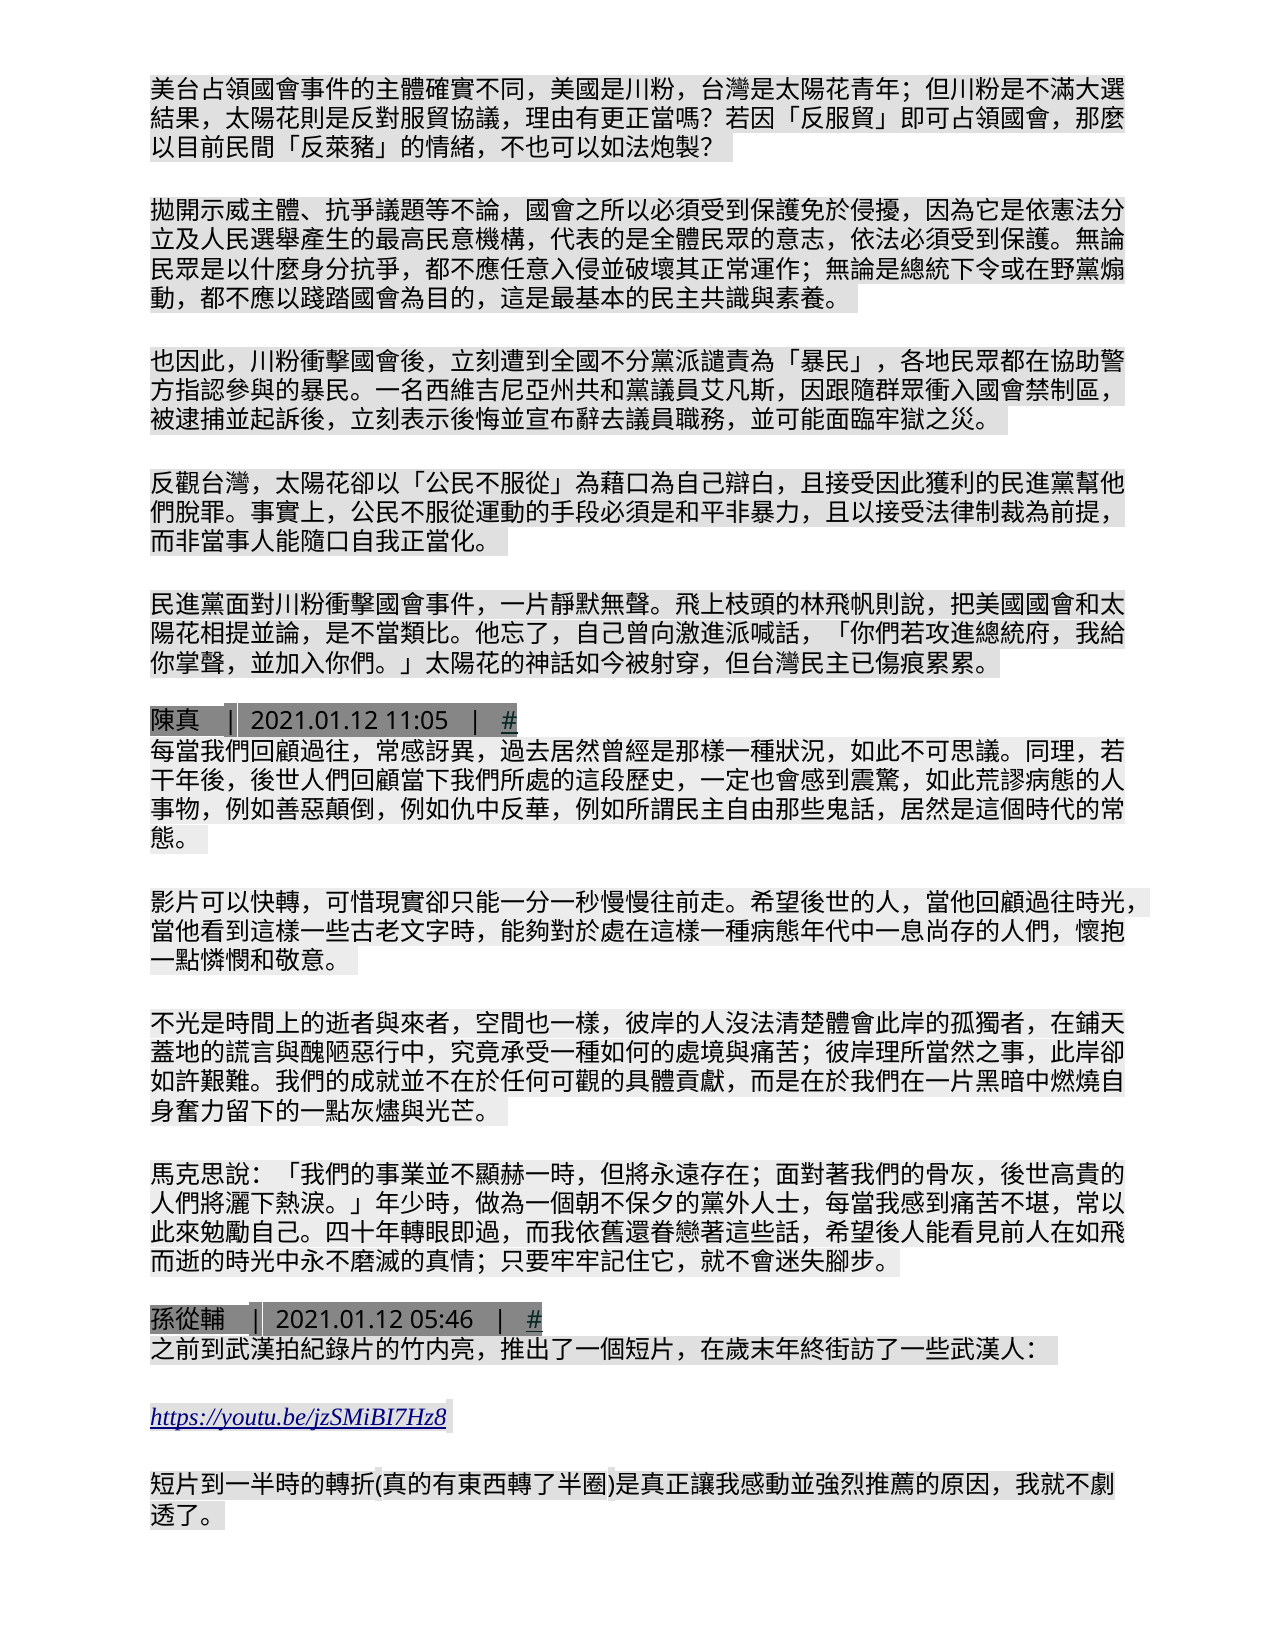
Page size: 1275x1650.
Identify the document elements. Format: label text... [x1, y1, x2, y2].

text 陳真 | 2021.01.12 11:05 | # [150, 703, 1125, 737]
text 非觀點，一個大寫的事實 陳真 2021. 01. 12. 香港暴動一整年，打砸搶、燒殺擄掠，幾乎摧毀整個城市，但西方國家與媒體卻大力歌頌，把漢奸人渣暴徒給抬舉成神，儼然人類文明的救星。台灣當然就更不用說了，你看各大校園，更是像在吹捧什麼偉大人事物那樣，誰敢對之稍有不敬，誰就得倒楣。 同樣的瘋狂暴亂程度，如果發生在美國或任何一個西方國家，不要說暴動一整年，光是幾小時之內就會被強力鎮壓，特別是美國，動輒開槍。全世界應該找不到比香港更溫和、溫和到十分荒唐的「鎮暴」方式了。但是，西方國家與媒體卻硬要把它說成「慘絕人寰」的「中共暴行」；連歹徒當街搶奪警察槍枝，彷彿警察都還得雙手奉上才叫做「民主自由」。 另一方面，你看美國的國會入侵事件，同樣的事發生在台灣就叫做「捍衛民主」的學運領袖與民主鬥士，西方各國與媒體爭相吹捧，甚至邀請演講，奉為大英雄與座上賓，吹捧，抬舉，神化，並派遣情治人員協助訓練製造動亂的技巧，說是「深化民主」。 可是，一旦發生在美國，居然就變成「攻擊民主」的「暴民」，西方媒體全面圍勦，美國各黨派一致譴責，民眾更是爭相指認「暴民」，一一追緝到案，繩之以法，一個也不放過。美國眾議院以「煽動叛亂」提案彈劾川普，美國聯邦檢察官並考慮對所有參與者，包括川普在內，以「叛亂罪」起訴。 寫這些東西實在很煩，很低能，一個人到底是要蠢到何種地步，才會被這樣一種荒唐透頂的低能政治操弄所洗腦？這樣的腦殘，不是少數，而是絕大部份人。在台灣，所謂民主，所謂公共議題，幾十年來，幾乎全部都是這樣一種低能等級的議論內涵；鋪天蓋地的洗腦永遠佔上風。活在這樣一種社會，真的是一種精神虐待。 還記得大腸花那些人渣進行仇中反華的動亂那段日子，我是極少數痛罵者，但整個台灣島，有幾個人敢批評？幾個人敢拆穿大腸花學者那些無恥謊言？什麼只要通過服貿，將會有五百萬人失業，將會有一千萬個大陸人來台灣取得投票權，台灣人將會變成大陸人的奴隸云云；所謂學者與人渣政客，每天就是存心造謠抹黑，煽動仇中反華，毫無一絲廉恥。誰敢有一句批評？誰敢指責各種無法無天的罪行？ 無法無天之餘，卻又說這是什麼神聖的民主行動，不應該受到任何法律的約束，誰敢約束，誰就是民主的罪人，全民的公敵。 活在這樣一種社會，真的是一種心靈刑求。 這些人渣及無恥的御用學者，個個成為明星，吃香喝辣，有些已坐擁高位，享盡榮華，以傷害眾人福祉為代價，充當敵人走狗，謀取私人權位。 如此低能齷齪的一種荒唐現象，難道還要經過美國自己也上演一齣鬧劇後，台灣人才能懂得一些基本常識？若是能懂，那還算不錯。事實上，我並不認為台灣人會因此覺醒。 過去這二十幾年來，如果政治教會了我什麼，那就是讓我見識到人類的智能低落程度之令人難以置信。事實上，只要掌控媒體，你幾乎可以讓人們做任何你想要他們去做的蠢事，愛你要人們去愛的任何人渣，恨你要人們去恨的任何好人，仇視你要人們去仇視的任何公義之事。 事實上，西方社會也就是靠著媒體的徹底壟斷與鋪天蓋地的謊言洗腦進行統治，發動殺害上億人的各種侵略戰爭、政變與動亂，藉以醜化與妖魔化所有良善正直的異己與不聽話之所謂「敵國」或「敵人」；真正良善公義造福世人的中國，居然被妖魔化為全人類公敵，真是有夠荒唐透了頂。 任何所謂論述與觀點，如果無法認知這一點根本事實，那他其實就只是在鬼扯蛋或隔靴搔癢。你若不信我所言，我也沒辦法，但是事實就是如此，明明白白清清楚楚，毫無爭議。 我知道講這個很尷尬，因為你很難找到知音，而且很可能會傷害了親友們根深柢固的信念以及他們對其所信任之人事物的感情。但我所言畢竟不是一種觀點，而是一種根本無可否認的基礎事實。任何人，只要他願意，隨時就能清楚認清這個基本事實。 我對於說出任何觀點從來不感興趣，因為「觀點」是這樣一種東西，它是一種角度，你可以這樣看，也能那樣看，可以見仁，也能見智，左思很好，右盼又何嘗不可？但我說的這些卻非「觀點」，而是一種純粹描述性的基礎事實架構。認清這樣一個大寫的事實，在我看來無比重要，因為它理當是一切議論與觀點的基礎。 我對於諸如底下社論這樣一種所謂「傷害民主」的說法，同樣感到很無奈。不管是「捍衛民主」或「傷害民主」，全是概念空洞思想貧乏的鬼扯蛋。就算皇宮也能攻入，攻入國會有何不可？這樣一種技術手段，怎麼會是實質問題？怎麼會是什麼「最基本的民主共識與素養」？ 這類據以炒作各種空洞議論的所謂「民主自由」觀，理當丟進專門收集無用概念的垃圾捅。無用尚可忍，實則全然有害，因為它扭曲了基本事實架構。 ==================== 美國會衝擊事件一箭射破太陽花神話 聯合報社論 2021年1月12日 川普號召川粉到國會示威，演成暴徒衝擊國會事件，輿論譴責川普，眾院並發動彈劾。美國對強闖國會的暴徒展開搜捕，數十人已遭起訴，罪名包括擅闖國會、襲警、盜竊聯邦財產、持有槍械及煽動罪等。美國處理這個「美版太陽花」事件的做法，恰可看出當年「台版太陽花」如何浪得虛名，嚴重扭曲台灣的民主與法治。 川粉能輕易闖入國會，主要是現場警力守備薄弱，華府沒料到兩百年來沒人敢闖的國會聖地竟會成為攻擊目標。台灣被太陽花攻占時，情況類似，加以有長年在立院門口埋鍋造飯的台獨組織掩護，而順利得逞。但美國暴徒在四小時後即遭驅逐，國會得以完成拜登當選的認證程序，並開始追捕暴徒。 反觀台灣，太陽花占領國會廿四天，卻被當成英雄；其中第五天還發動占領行政院，彷彿政府全在他們的指掌之下。 回看當時亂象，朝野都有無可推卸的責任。馬政府未在第一時間排除國會的占領，主要是院長王金平以保護學生為由拒絕警察入內排除，形同擅將國會當私器提供學生使用。王金平當然是出於私心，一則報復「馬王政爭」中馬英九指控他幫柯建銘關說，二則藉此積累個人政治資產。但馬政府當時也躑躅不前，無法說明為何遲不採取行動，卻讓國家最高民意機構癱瘓。 民進黨更是居心叵測，學運領袖其實是它一手栽培，抗爭期間更不斷提供火力和物資支援，目的就是為坐收成果。 直到三二三太陽花突襲行政院，馬政府才如夢初醒，連夜動用強勢警力排除入侵者。倘非如此，行政院次日也將癱瘓無法運作；台灣若落至那個地步，將變成無政府狀態，淪為全球笑柄。但更荒唐的是，行政院的驅離行動使用警棍和盾牌，卻遭在野黨指責是「血腥鎮壓」；受傷民眾更反控公權力施暴，將閣揆、警政署長、警分局長、警員全告上法庭。亦即，台灣先丟了民意機構，其後連法治也一起葬送在太陽花狂潮中。 美台占領國會事件的主體確實不同，美國是川粉，台灣是太陽花青年；但川粉是不滿大選結果，太陽花則是反對服貿協議，理由有更正當嗎？若因「反服貿」即可占領國會，那麼以目前民間「反萊豬」的情緒，不也可以如法炮製？ 拋開示威主體、抗爭議題等不論，國會之所以必須受到保護免於侵擾，因為它是依憲法分立及人民選舉產生的最高民意機構，代表的是全體民眾的意志，依法必須受到保護。無論民眾是以什麼身分抗爭，都不應任意入侵並破壞其正常運作；無論是總統下令或在野黨煽動，都不應以踐踏國會為目的，這是最基本的民主共識與素養。 也因此，川粉衝擊國會後，立刻遭到全國不分黨派譴責為「暴民」，各地民眾都在協助警方指認參與的暴民。一名西維吉尼亞州共和黨議員艾凡斯，因跟隨群眾衝入國會禁制區，被逮捕並起訴後，立刻表示後悔並宣布辭去議員職務，並可能面臨牢獄之災。 反觀台灣，太陽花卻以「公民不服從」為藉口為自己辯白，且接受因此獲利的民進黨幫他們脫罪。事實上，公民不服從運動的手段必須是和平非暴力，且以接受法律制裁為前提，而非當事人能隨口自我正當化。 民進黨面對川粉衝擊國會事件，一片靜默無聲。飛上枝頭的林飛帆則說，把美國國會和太陽花相提並論，是不當類比。他忘了，自己曾向激進派喊話，「你們若攻進總統府，我給你掌聲，並加入你們。」太陽花的神話如今被射穿，但台灣民主已傷痕累累。 [150, 75, 1125, 678]
text 每當我們回顧過往，常感訝異，過去居然曾經是那樣一種狀況，如此不可思議。同理，若干年後，後世人們回顧當下我們所處的這段歷史，一定也會感到震驚，如此荒謬病態的人事物，例如善惡顛倒，例如仇中反華，例如所謂民主自由那些鬼話，居然是這個時代的常態。 影片可以快轉，可惜現實卻只能一分一秒慢慢往前走。希望後世的人，當他回顧過往時光，當他看到這樣一些古老文字時，能夠對於處在這樣一種病態年代中一息尚存的人們，懷抱一點憐憫和敬意。 不光是時間上的逝者與來者，空間也一樣，彼岸的人沒法清楚體會此岸的孤獨者，在鋪天蓋地的謊言與醜陋惡行中，究竟承受一種如何的處境與痛苦；彼岸理所當然之事，此岸卻如許艱難。我們的成就並不在於任何可觀的具體貢獻，而是在於我們在一片黑暗中燃燒自身奮力留下的一點灰燼與光芒。 馬克思說：「我們的事業並不顯赫一時，但將永遠存在；面對著我們的骨灰，後世高貴的人們將灑下熱淚。」年少時，做為一個朝不保夕的黨外人士，每當我感到痛苦不堪，常以此來勉勵自己。四十年轉眼即過，而我依舊還眷戀著這些話，希望後人能看見前人在如飛而逝的時光中永不磨滅的真情；只要牢牢記住它，就不會迷失腳步。 [150, 737, 1125, 1277]
text 孫從輔 | 2021.01.12 05:46 | # [150, 1302, 1125, 1336]
text 之前到武漢拍紀錄片的竹内亮，推出了一個短片，在歲末年終街訪了一些武漢人： https://youtu.be/jzSMiBI7Hz8 短片到一半時的轉折(真的有東西轉了半圈)是真正讓我感動並強烈推薦的原因，我就不劇透了。 [150, 1336, 1125, 1530]
